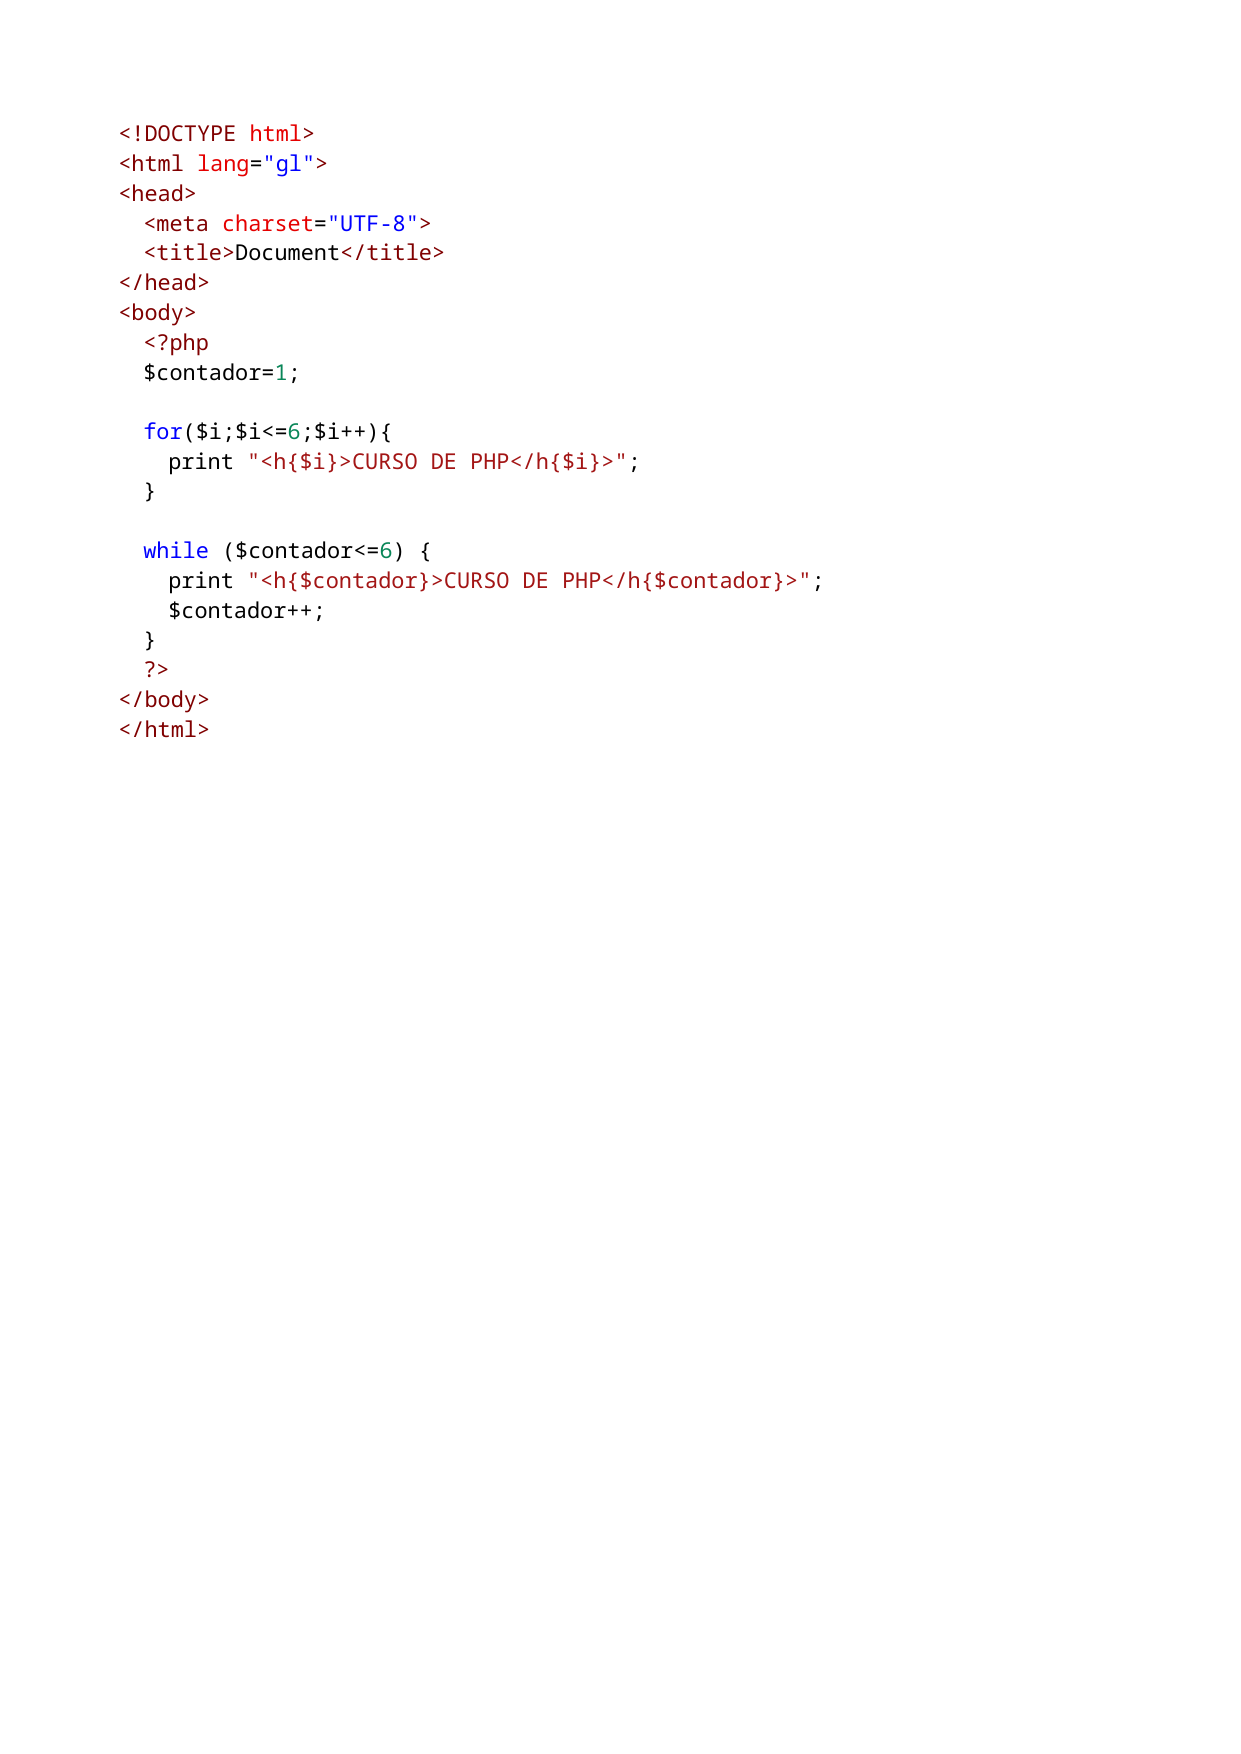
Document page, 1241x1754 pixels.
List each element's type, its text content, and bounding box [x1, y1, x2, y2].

text <body> [118, 297, 1122, 327]
text <meta charset="UTF-8"> [118, 207, 1122, 237]
text <head> [118, 178, 1122, 207]
text print "<h{$i}>CURSO DE PHP</h{$i}>"; [118, 446, 1122, 476]
text </body> [118, 684, 1122, 714]
text <html lang="gl"> [118, 148, 1122, 178]
text for($i;$i<=6;$i++){ [118, 416, 1122, 446]
text <title>Document</title> [118, 237, 1122, 267]
text print "<h{$contador}>CURSO DE PHP</h{$contador}>"; [118, 565, 1122, 594]
text <?php [118, 327, 1122, 356]
text <!DOCTYPE html> [118, 118, 1122, 148]
text while ($contador<=6) { [118, 535, 1122, 565]
text } [118, 476, 1122, 505]
text </head> [118, 267, 1122, 297]
text </html> [118, 714, 1122, 743]
text $contador=1; [118, 356, 1122, 386]
text } [118, 624, 1122, 654]
text ?> [118, 654, 1122, 684]
text $contador++; [118, 594, 1122, 624]
